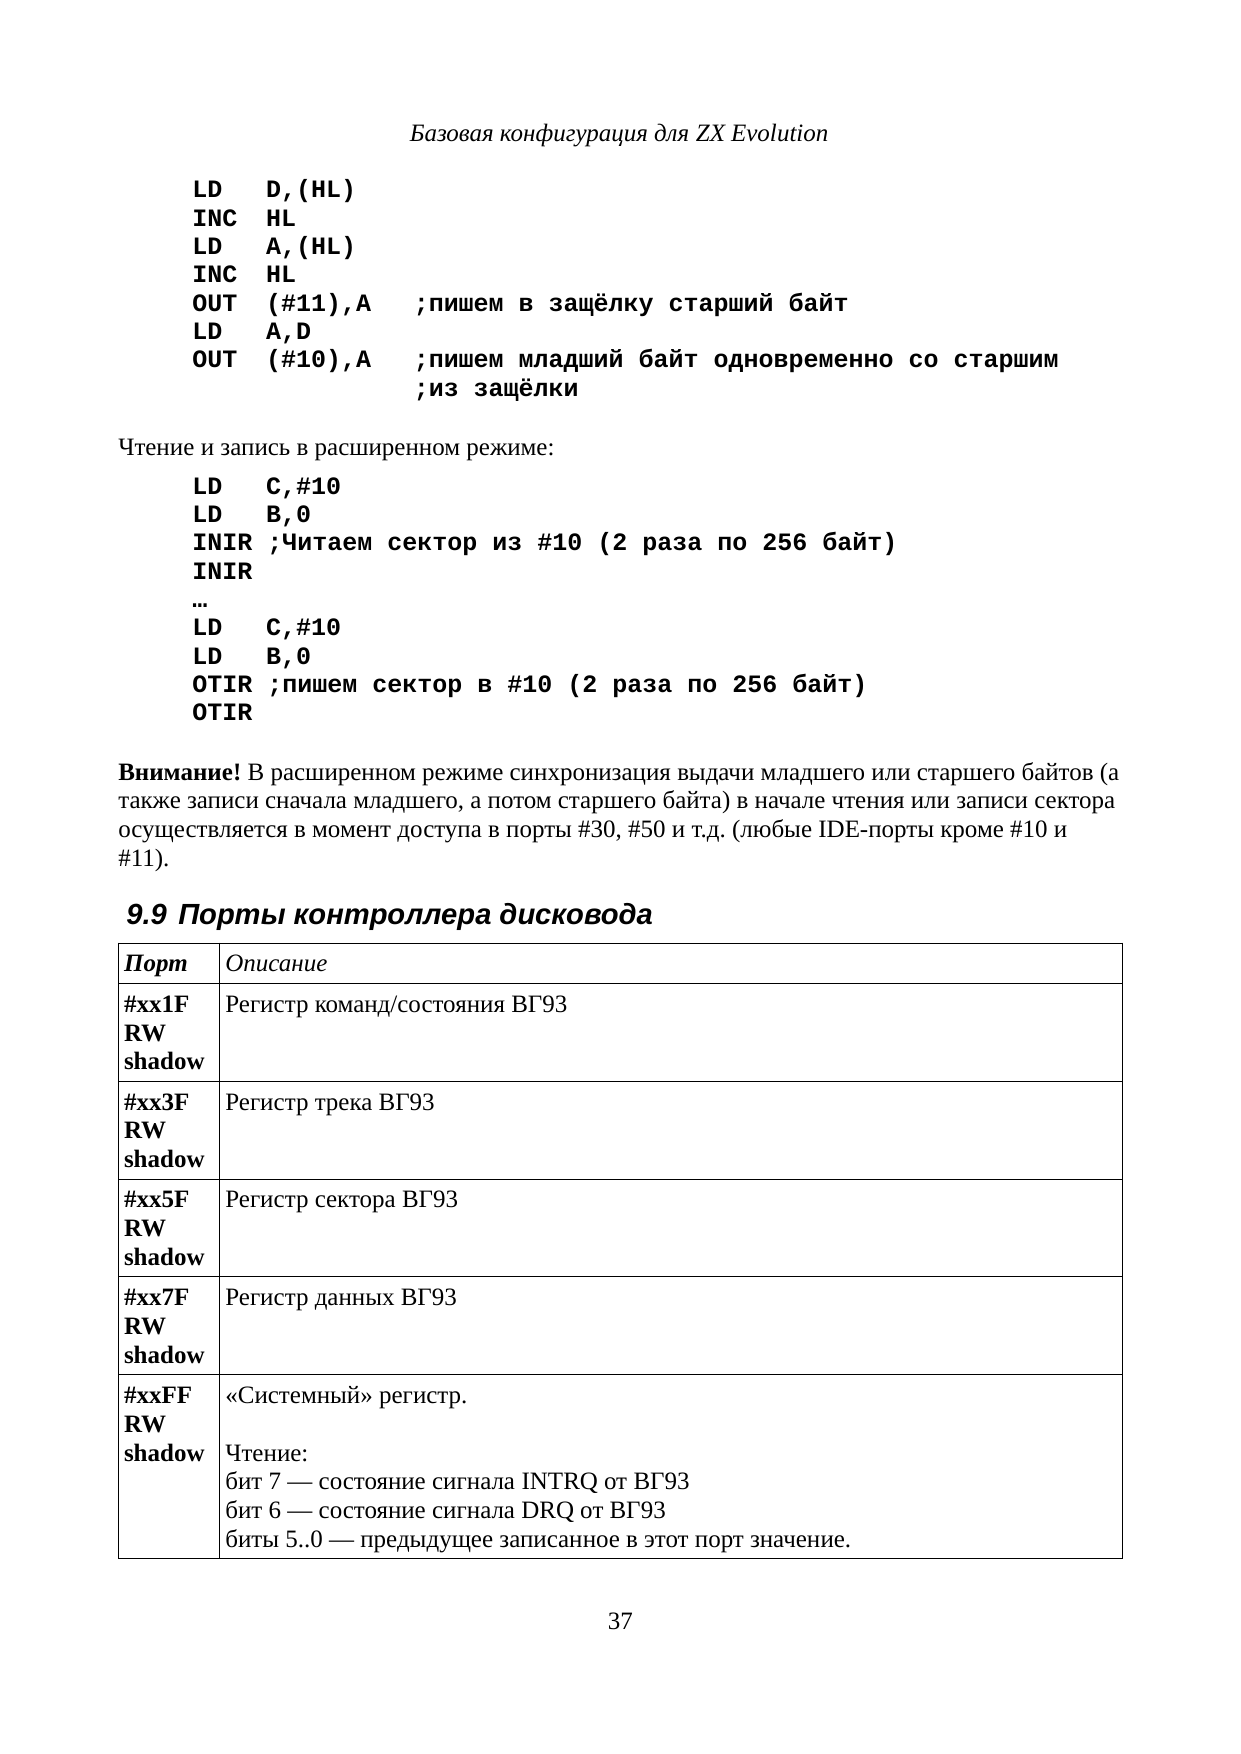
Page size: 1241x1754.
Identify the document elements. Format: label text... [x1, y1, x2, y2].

table_cell «Системный» регистр. Чтение: бит 7 — состояние сигнала INTRQ от ВГ93 бит 6 — состояние сигнала DRQ от ВГ93 биты 5..0 — предыдущее записанное в этот порт значение. [220, 1375, 1122, 1558]
text OUT (#10),A ;пишем младший байт одновременно со старшим [118, 347, 1122, 375]
table_cell #xxFF RW shadow [119, 1375, 219, 1558]
text OTIR [118, 700, 1122, 728]
table_cell Регистр трека ВГ93 [220, 1082, 1122, 1179]
table_cell #xx3F RW shadow [119, 1082, 219, 1179]
text LD D,(HL) [118, 177, 1122, 205]
text INC HL [118, 205, 1122, 234]
table_cell Регистр данных ВГ93 [220, 1277, 1122, 1374]
text LD C,#10 [118, 615, 1122, 643]
table_cell Регистр сектора ВГ93 [220, 1180, 1122, 1276]
text LD B,0 [118, 502, 1122, 530]
text INIR ;Читаем сектор из #10 (2 раза по 256 байт) [118, 530, 1122, 558]
table_cell #xx7F RW shadow [119, 1277, 219, 1374]
table_header Порт [119, 944, 219, 983]
text Внимание! В расширенном режиме синхронизация выдачи младшего или старшего байтов (а также записи сначала младшего, а потом старшего байта) в начале чтения или записи сектора осуществляется в момент доступа в порты #30, #50 и т.д. (любые IDE-порты кроме #10 и #11). [118, 757, 1122, 872]
subtitle Порты контроллера дисковода [118, 897, 1122, 930]
text LD A,D [118, 319, 1122, 347]
text INIR [118, 558, 1122, 587]
text LD C,#10 [118, 473, 1122, 502]
text INC HL [118, 262, 1122, 290]
table_header Описание [220, 944, 1122, 983]
text Чтение и запись в расширенном режиме: [118, 432, 1122, 461]
table_cell Регистр команд/состояния ВГ93 [220, 984, 1122, 1081]
table_cell #xx1F RW shadow [119, 984, 219, 1081]
text LD B,0 [118, 643, 1122, 672]
text ;из защёлки [118, 375, 1122, 404]
text OUT (#11),A ;пишем в защёлку старший байт [118, 290, 1122, 319]
text … [118, 587, 1122, 615]
table_cell #xx5F RW shadow [119, 1180, 219, 1276]
text OTIR ;пишем сектор в #10 (2 раза по 256 байт) [118, 672, 1122, 700]
text LD A,(HL) [118, 234, 1122, 262]
